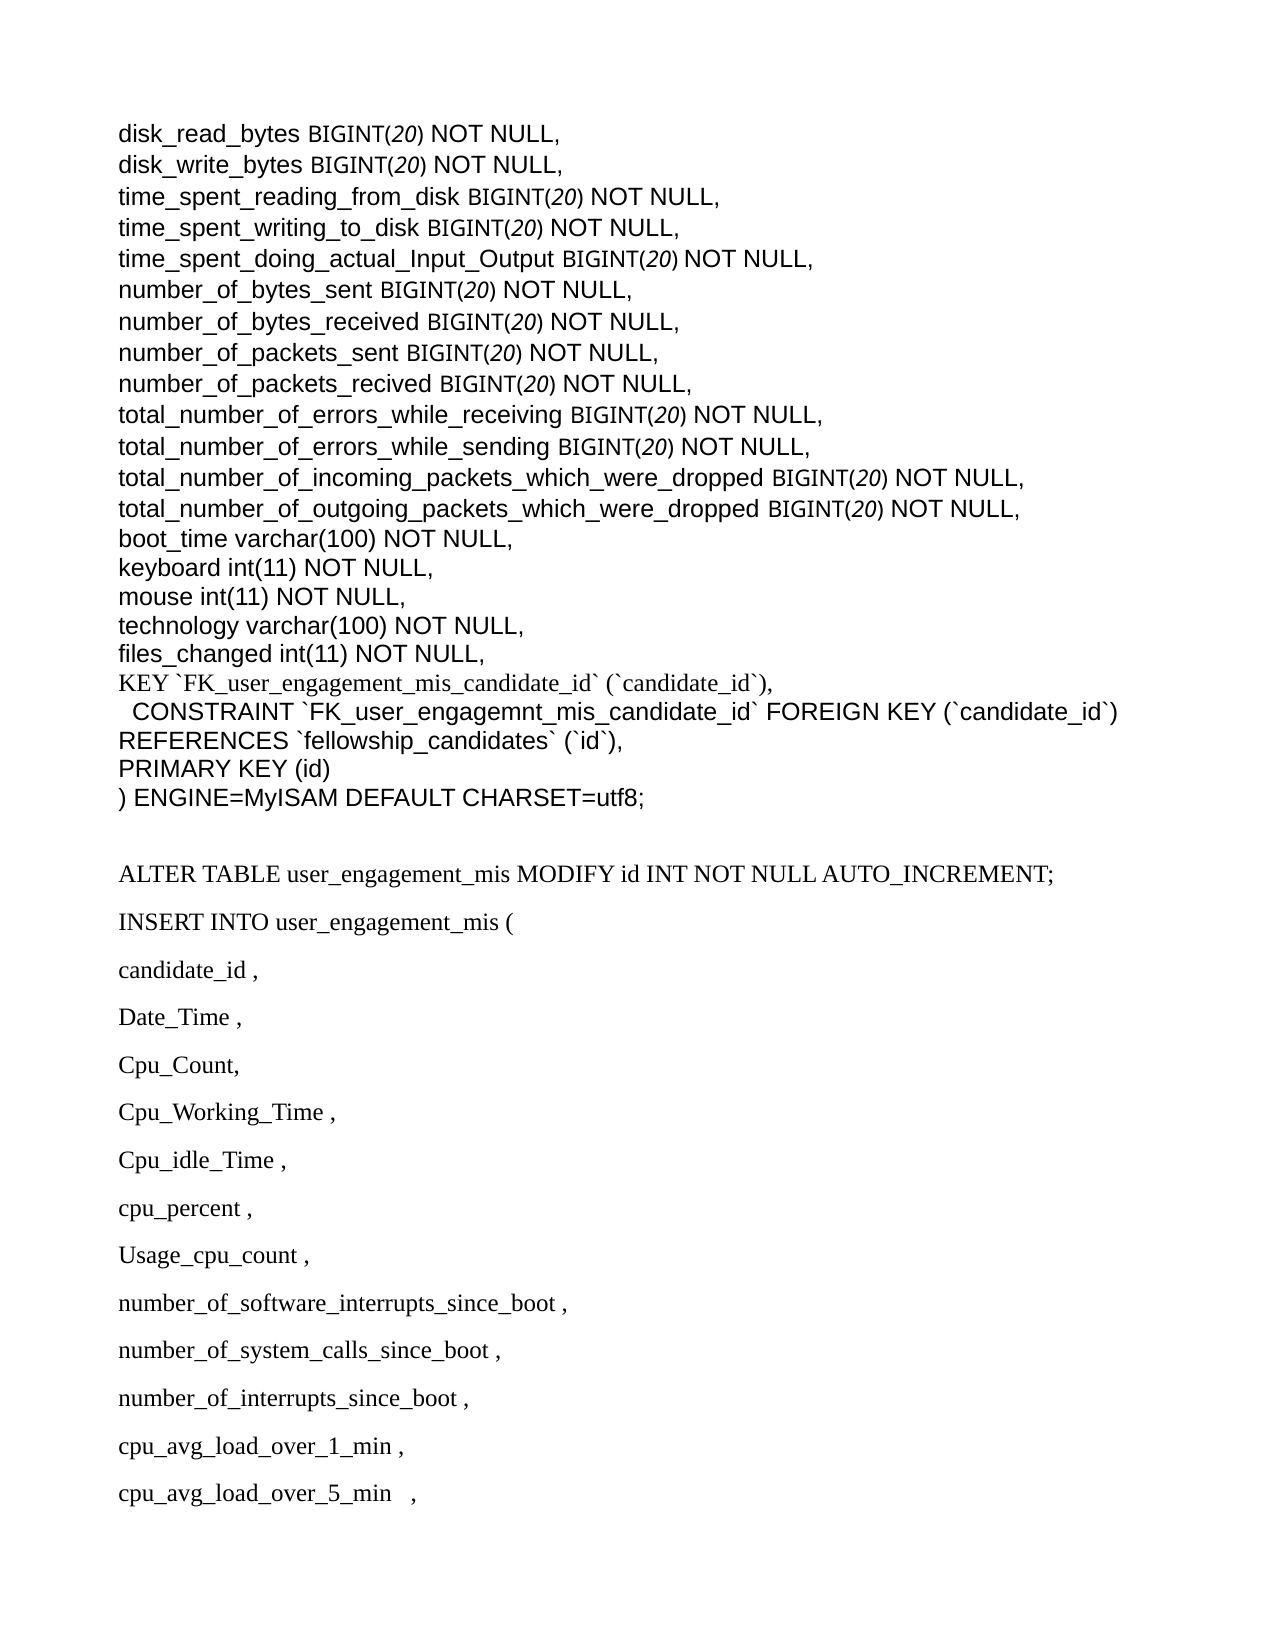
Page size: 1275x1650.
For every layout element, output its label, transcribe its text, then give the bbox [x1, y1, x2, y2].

text Cpu_Count, [118, 1050, 1157, 1079]
text total_number_of_outgoing_packets_which_were_dropped BIGINT(20) NOT NULL, [118, 493, 1157, 524]
text files_changed int(11) NOT NULL, [118, 639, 1157, 668]
text cpu_avg_load_over_5_min , [118, 1478, 1157, 1507]
text Cpu_idle_Time , [118, 1145, 1157, 1174]
text number_of_interrupts_since_boot , [118, 1383, 1157, 1412]
text number_of_software_interrupts_since_boot , [118, 1288, 1157, 1317]
text Cpu_Working_Time , [118, 1097, 1157, 1126]
text INSERT INTO user_engagement_mis ( [118, 907, 1157, 936]
text number_of_packets_sent BIGINT(20) NOT NULL, [118, 337, 1157, 368]
text candidate_id , [118, 955, 1157, 983]
text number_of_packets_recived BIGINT(20) NOT NULL, [118, 368, 1157, 399]
text Usage_cpu_count , [118, 1240, 1157, 1269]
text technology varchar(100) NOT NULL, [118, 611, 1157, 639]
text ) ENGINE=MyISAM DEFAULT CHARSET=utf8; [118, 783, 1157, 812]
text CONSTRAINT `FK_user_engagemnt_mis_candidate_id` FOREIGN KEY (`candidate_id`) REFERENCES `fellowship_candidates` (`id`), [118, 697, 1157, 754]
text cpu_percent , [118, 1193, 1157, 1221]
text PRIMARY KEY (id) [118, 754, 1157, 783]
text cpu_avg_load_over_1_min , [118, 1431, 1157, 1459]
text boot_time varchar(100) NOT NULL, [118, 524, 1157, 553]
text time_spent_doing_actual_Input_Output BIGINT(20) NOT NULL, [118, 243, 1157, 274]
text time_spent_writing_to_disk BIGINT(20) NOT NULL, [118, 212, 1157, 243]
text ALTER TABLE user_engagement_mis MODIFY id INT NOT NULL AUTO_INCREMENT; [118, 859, 1157, 888]
text keyboard int(11) NOT NULL, [118, 553, 1157, 582]
text total_number_of_incoming_packets_which_were_dropped BIGINT(20) NOT NULL, [118, 462, 1157, 493]
text number_of_bytes_received BIGINT(20) NOT NULL, [118, 306, 1157, 337]
text KEY `FK_user_engagement_mis_candidate_id` (`candidate_id`), [118, 668, 1157, 697]
text number_of_system_calls_since_boot , [118, 1336, 1157, 1364]
text disk_write_bytes BIGINT(20) NOT NULL, [118, 149, 1157, 181]
text number_of_bytes_sent BIGINT(20) NOT NULL, [118, 274, 1157, 306]
text disk_read_bytes BIGINT(20) NOT NULL, [118, 118, 1157, 149]
text mouse int(11) NOT NULL, [118, 582, 1157, 611]
text Date_Time , [118, 1002, 1157, 1031]
text total_number_of_errors_while_receiving BIGINT(20) NOT NULL, [118, 399, 1157, 431]
text total_number_of_errors_while_sending BIGINT(20) NOT NULL, [118, 431, 1157, 462]
text time_spent_reading_from_disk BIGINT(20) NOT NULL, [118, 181, 1157, 212]
